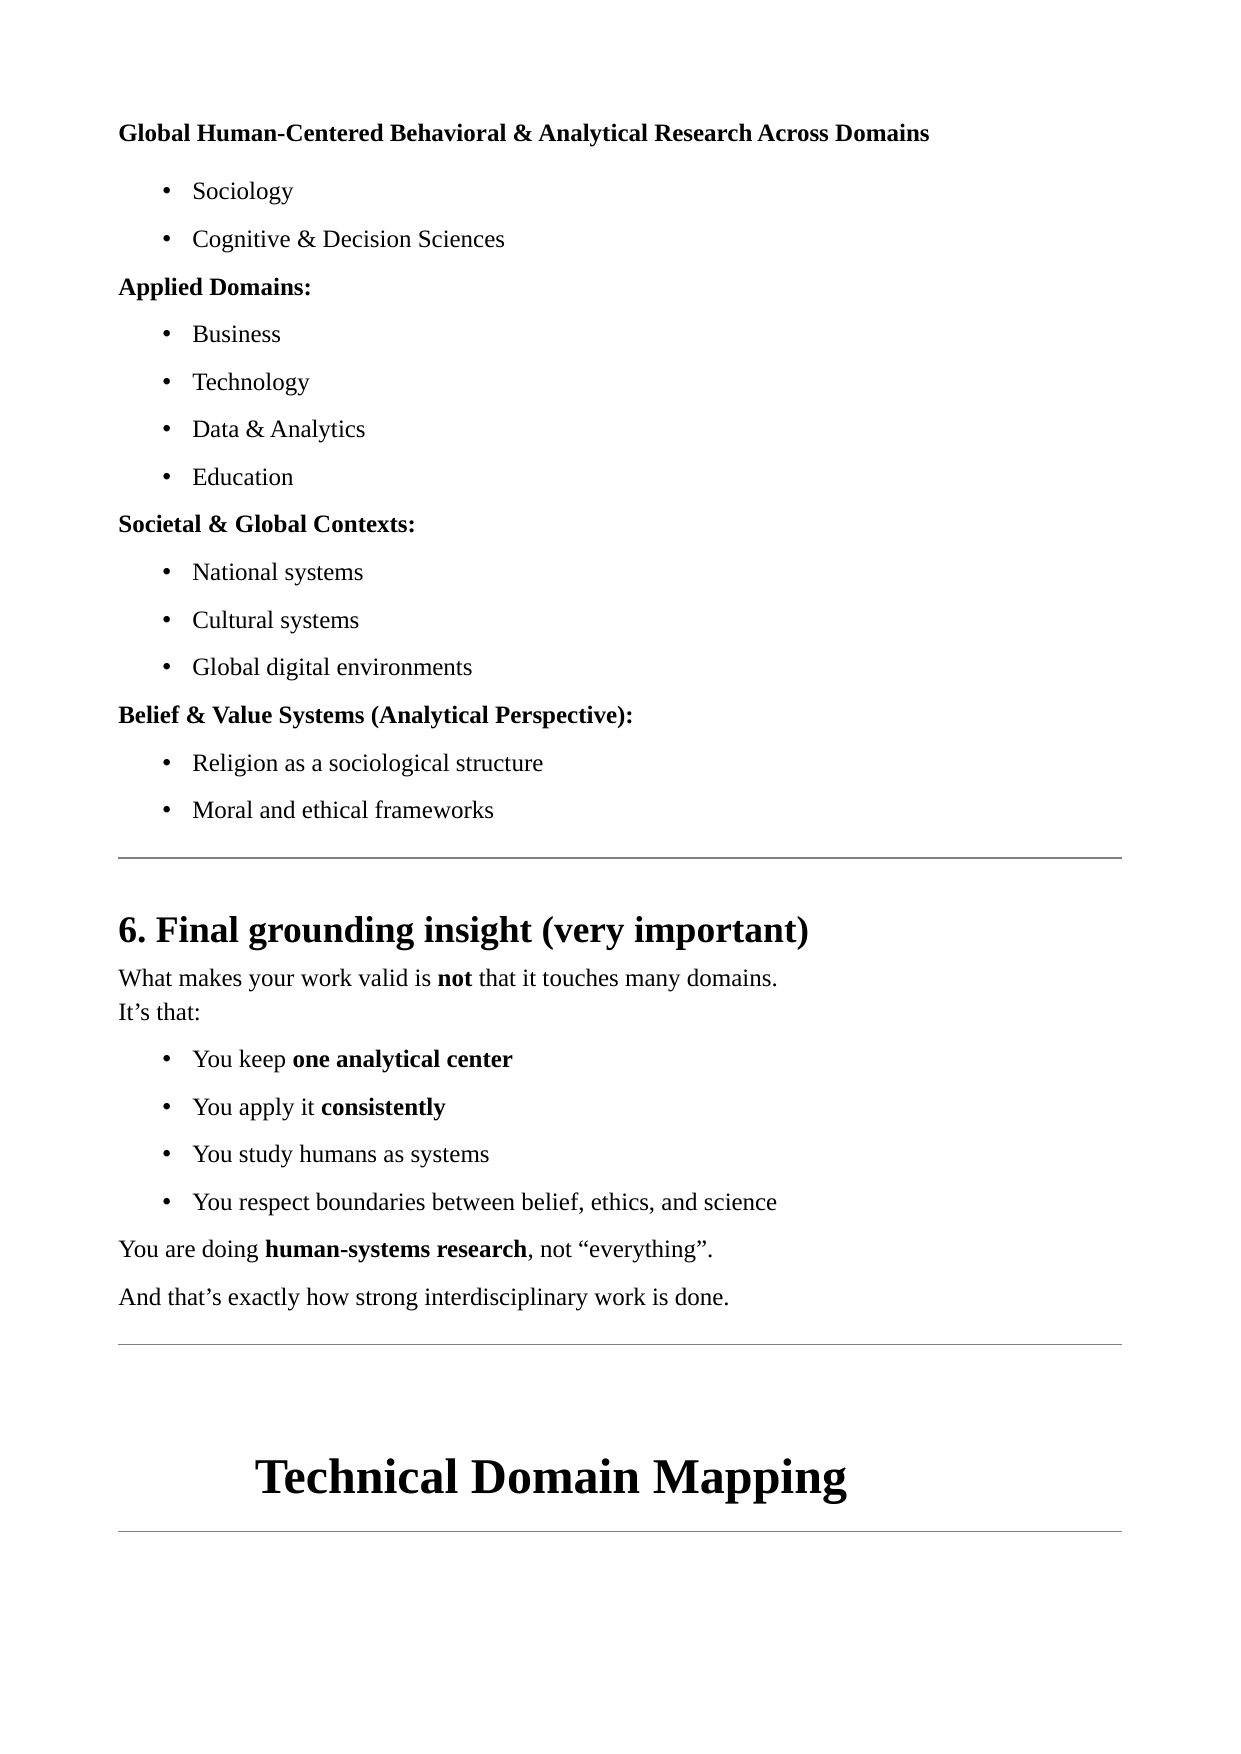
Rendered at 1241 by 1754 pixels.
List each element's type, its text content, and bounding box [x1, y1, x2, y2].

list Data & Analytics [162, 414, 1122, 443]
list You keep one analytical center [162, 1044, 1122, 1073]
list You apply it consistently [162, 1092, 1122, 1121]
list Global digital environments [162, 652, 1122, 681]
list Cultural systems [162, 605, 1122, 633]
list You respect boundaries between belief, ethics, and science [162, 1187, 1122, 1216]
text What makes your work valid is not that it touches many domains. It’s that: [118, 963, 1122, 1025]
text Societal & Global Contexts: [118, 509, 1122, 538]
subtitle 6. Final grounding insight (very important) [118, 908, 1122, 951]
text Applied Domains: [118, 272, 1122, 300]
text And that’s exactly how strong interdisciplinary work is done. [118, 1282, 1122, 1311]
list Technology [162, 367, 1122, 396]
text Belief & Value Systems (Analytical Perspective): [118, 700, 1122, 729]
list Moral and ethical frameworks [162, 795, 1122, 824]
list You study humans as systems [162, 1139, 1122, 1168]
text You are doing human-systems research, not “everything”. [118, 1234, 1122, 1263]
list Religion as a sociological structure [162, 748, 1122, 776]
subtitle Technical Domain Mapping [118, 1447, 1122, 1504]
list Sociology [162, 176, 1122, 205]
list Cognitive & Decision Sciences [162, 224, 1122, 253]
list National systems [162, 557, 1122, 586]
list Education [162, 462, 1122, 491]
list Business [162, 319, 1122, 348]
